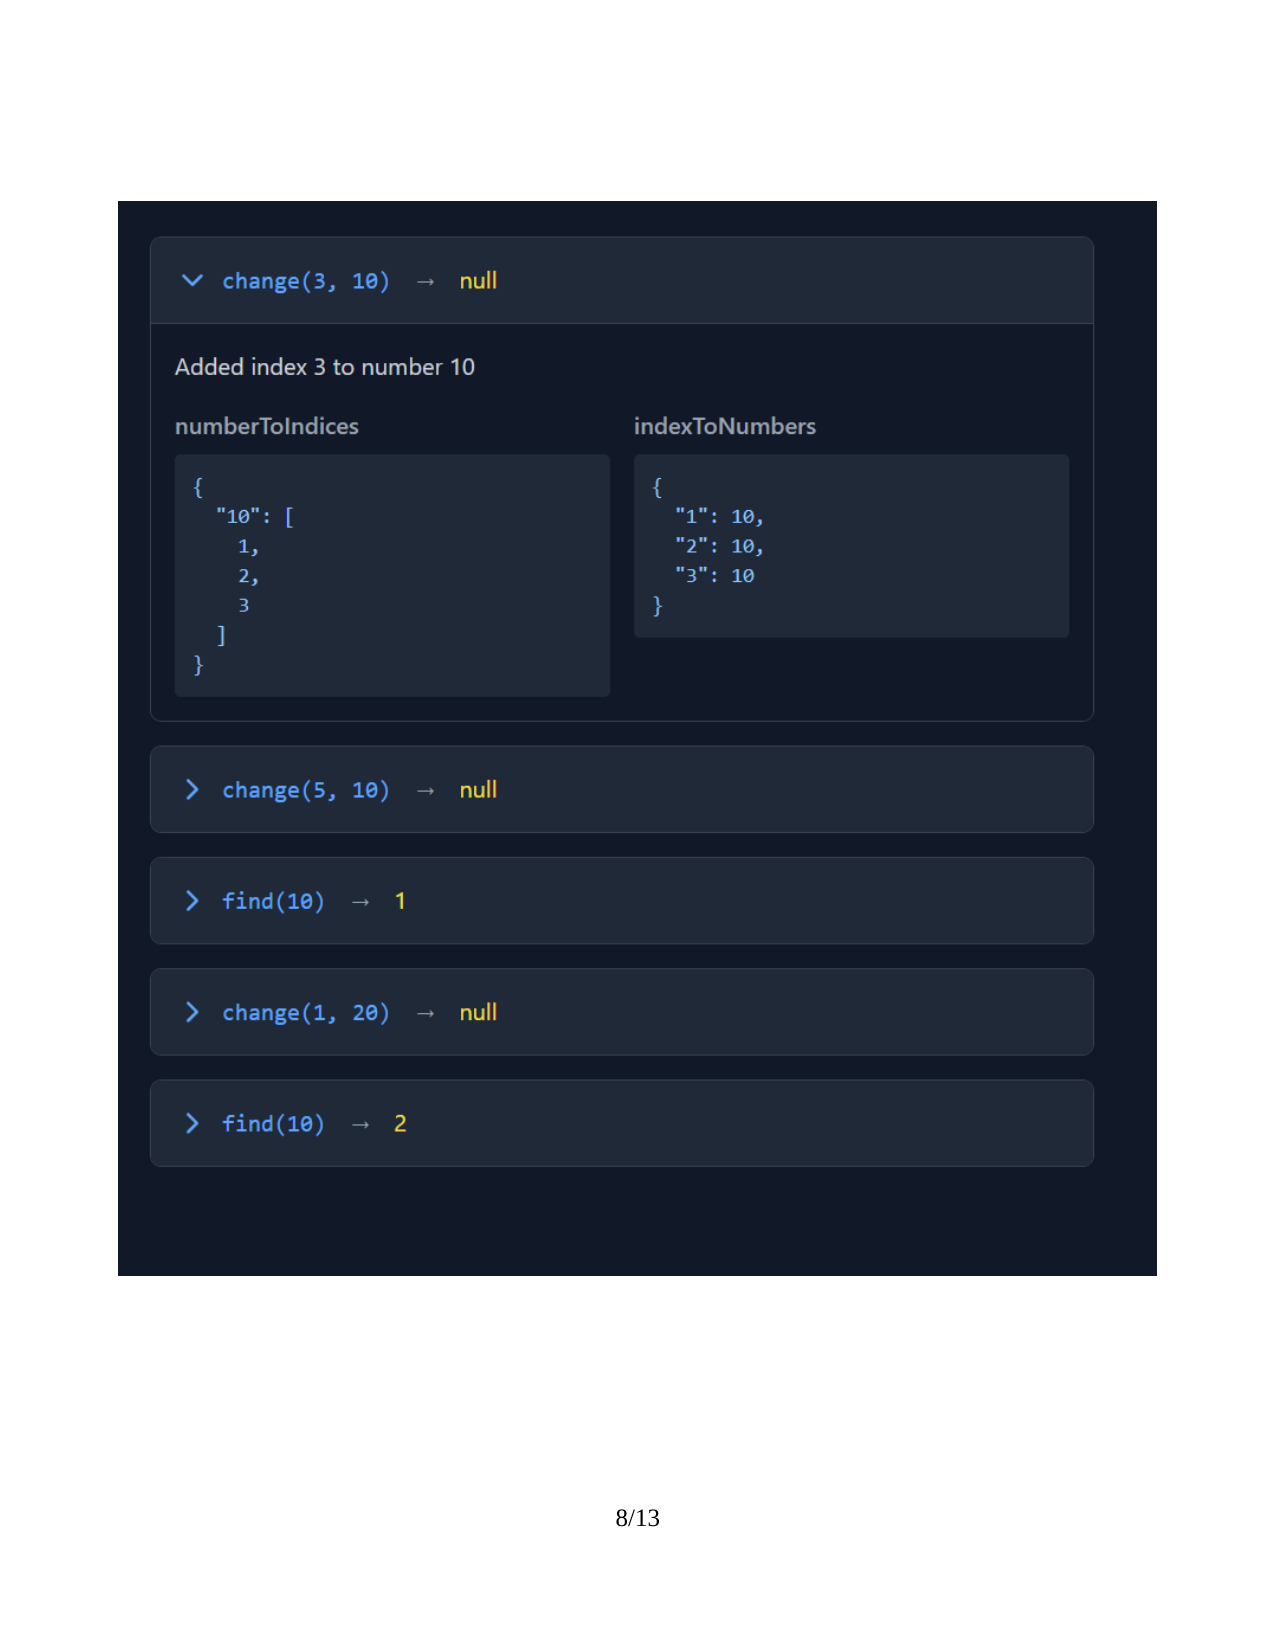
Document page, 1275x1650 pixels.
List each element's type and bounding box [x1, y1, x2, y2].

picture [118, 201, 1157, 1276]
